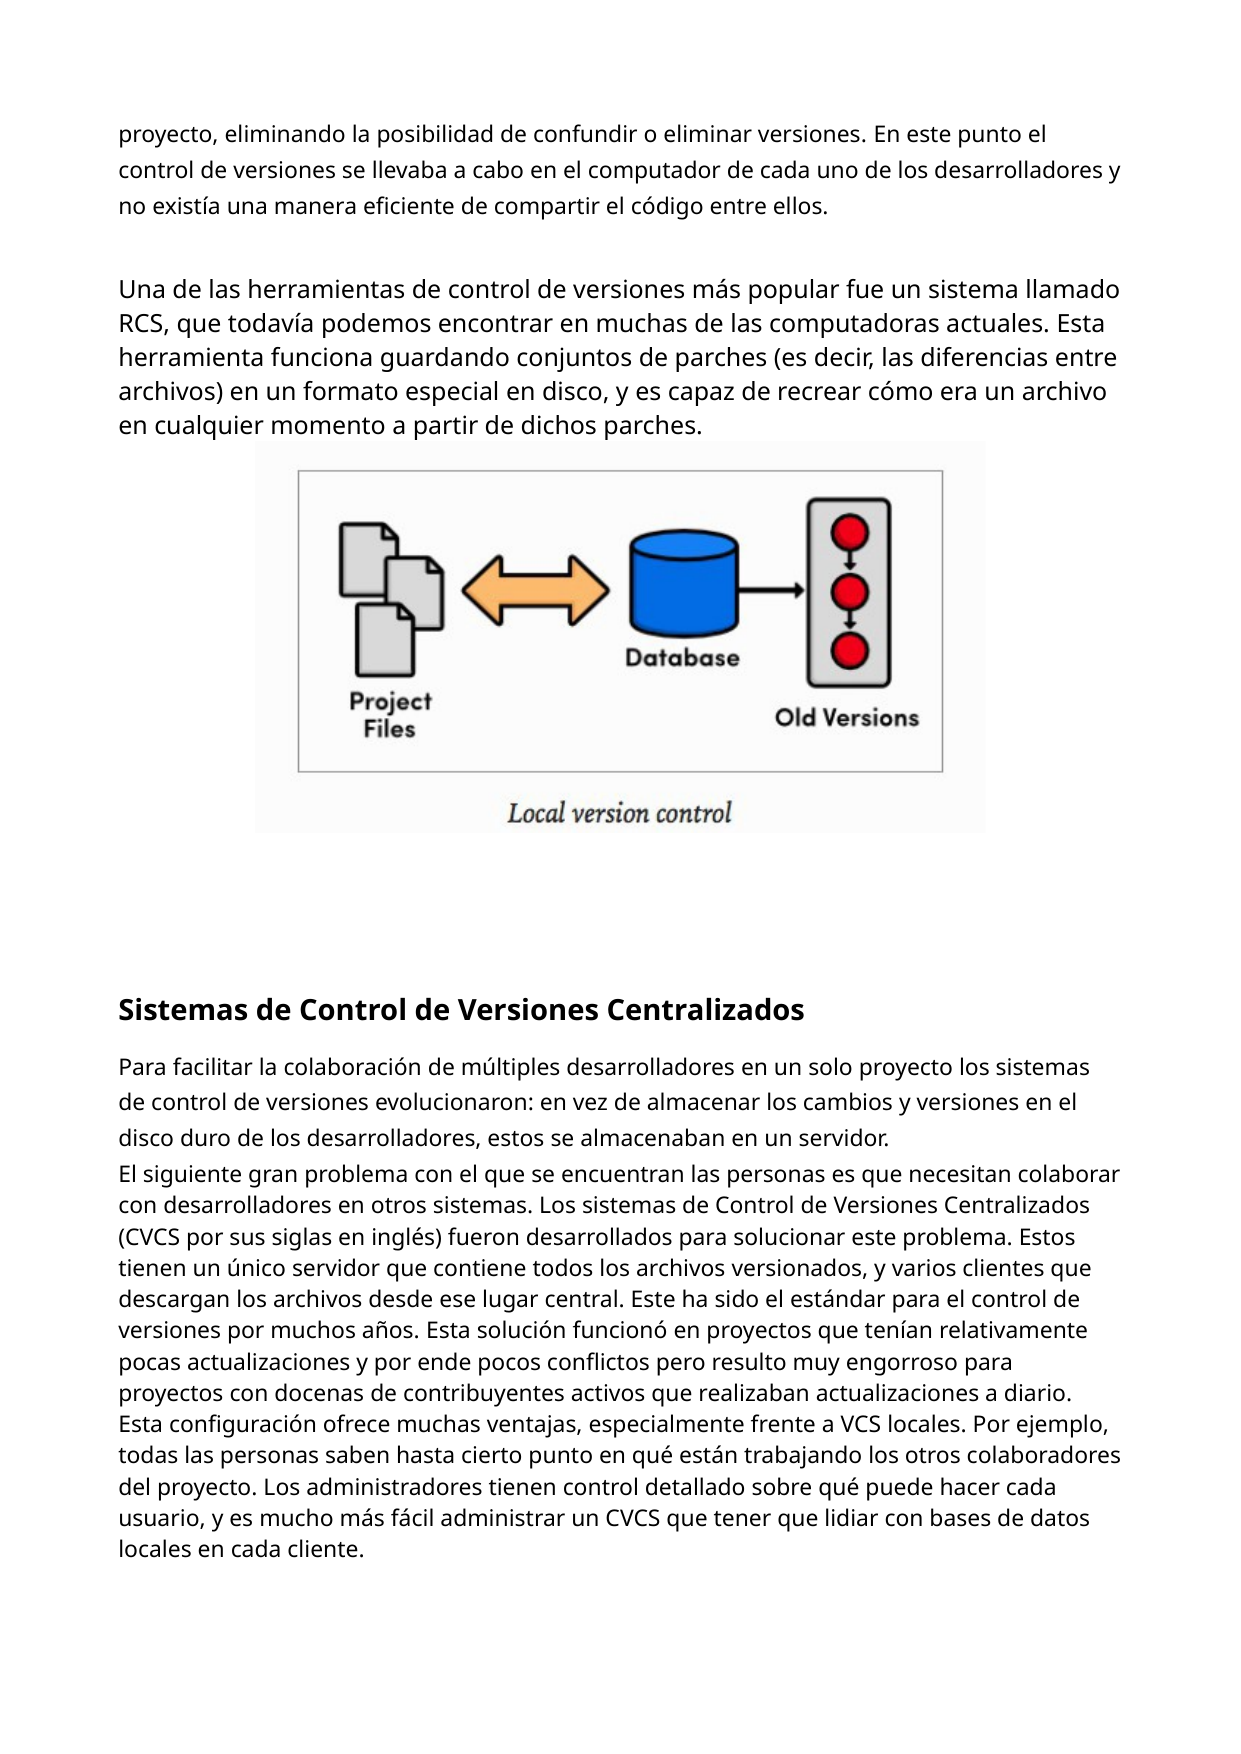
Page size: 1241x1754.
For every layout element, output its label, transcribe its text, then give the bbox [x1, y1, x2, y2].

text Para facilitar la colaboración de múltiples desarrolladores en un solo proyecto los sistemas de control de versiones evolucionaron: en vez de almacenar los cambios y versiones en el disco duro de los desarrolladores, estos se almacenaban en un servidor. [118, 1050, 1122, 1153]
text Esta configuración ofrece muchas ventajas, especialmente frente a VCS locales. Por ejemplo, todas las personas saben hasta cierto punto en qué están trabajando los otros colaboradores del proyecto. Los administradores tienen control detallado sobre qué puede hacer cada usuario, y es mucho más fácil administrar un CVCS que tener que lidiar con bases de datos locales en cada cliente. [118, 1408, 1122, 1564]
text El siguiente gran problema con el que se encuentran las personas es que necesitan colaborar con desarrolladores en otros sistemas. Los sistemas de Control de Versiones Centralizados (CVCS por sus siglas en inglés) fueron desarrollados para solucionar este problema. Estos tienen un único servidor que contiene todos los archivos versionados, y varios clientes que descargan los archivos desde ese lugar central. Este ha sido el estándar para el control de versiones por muchos años. Esta solución funcionó en proyectos que tenían relativamente pocas actualizaciones y por ende pocos conflictos pero resulto muy engorroso para proyectos con docenas de contribuyentes activos que realizaban actualizaciones a diario. [118, 1158, 1122, 1408]
text Una de las herramientas de control de versiones más popular fue un sistema llamado RCS, que todavía podemos encontrar en muchas de las computadoras actuales. Esta herramienta funciona guardando conjuntos de parches (es decir, las diferencias entre archivos) en un formato especial en disco, y es capaz de recrear cómo era un archivo en cualquier momento a partir de dichos parches. [118, 271, 1122, 442]
text proyecto, eliminando la posibilidad de confundir o eliminar versiones. En este punto el control de versiones se llevaba a cabo en el computador de cada uno de los desarrolladores y no existía una manera eficiente de compartir el código entre ellos. [118, 118, 1122, 221]
subtitle Sistemas de Control de Versiones Centralizados [118, 989, 1122, 1028]
picture [254, 441, 986, 833]
